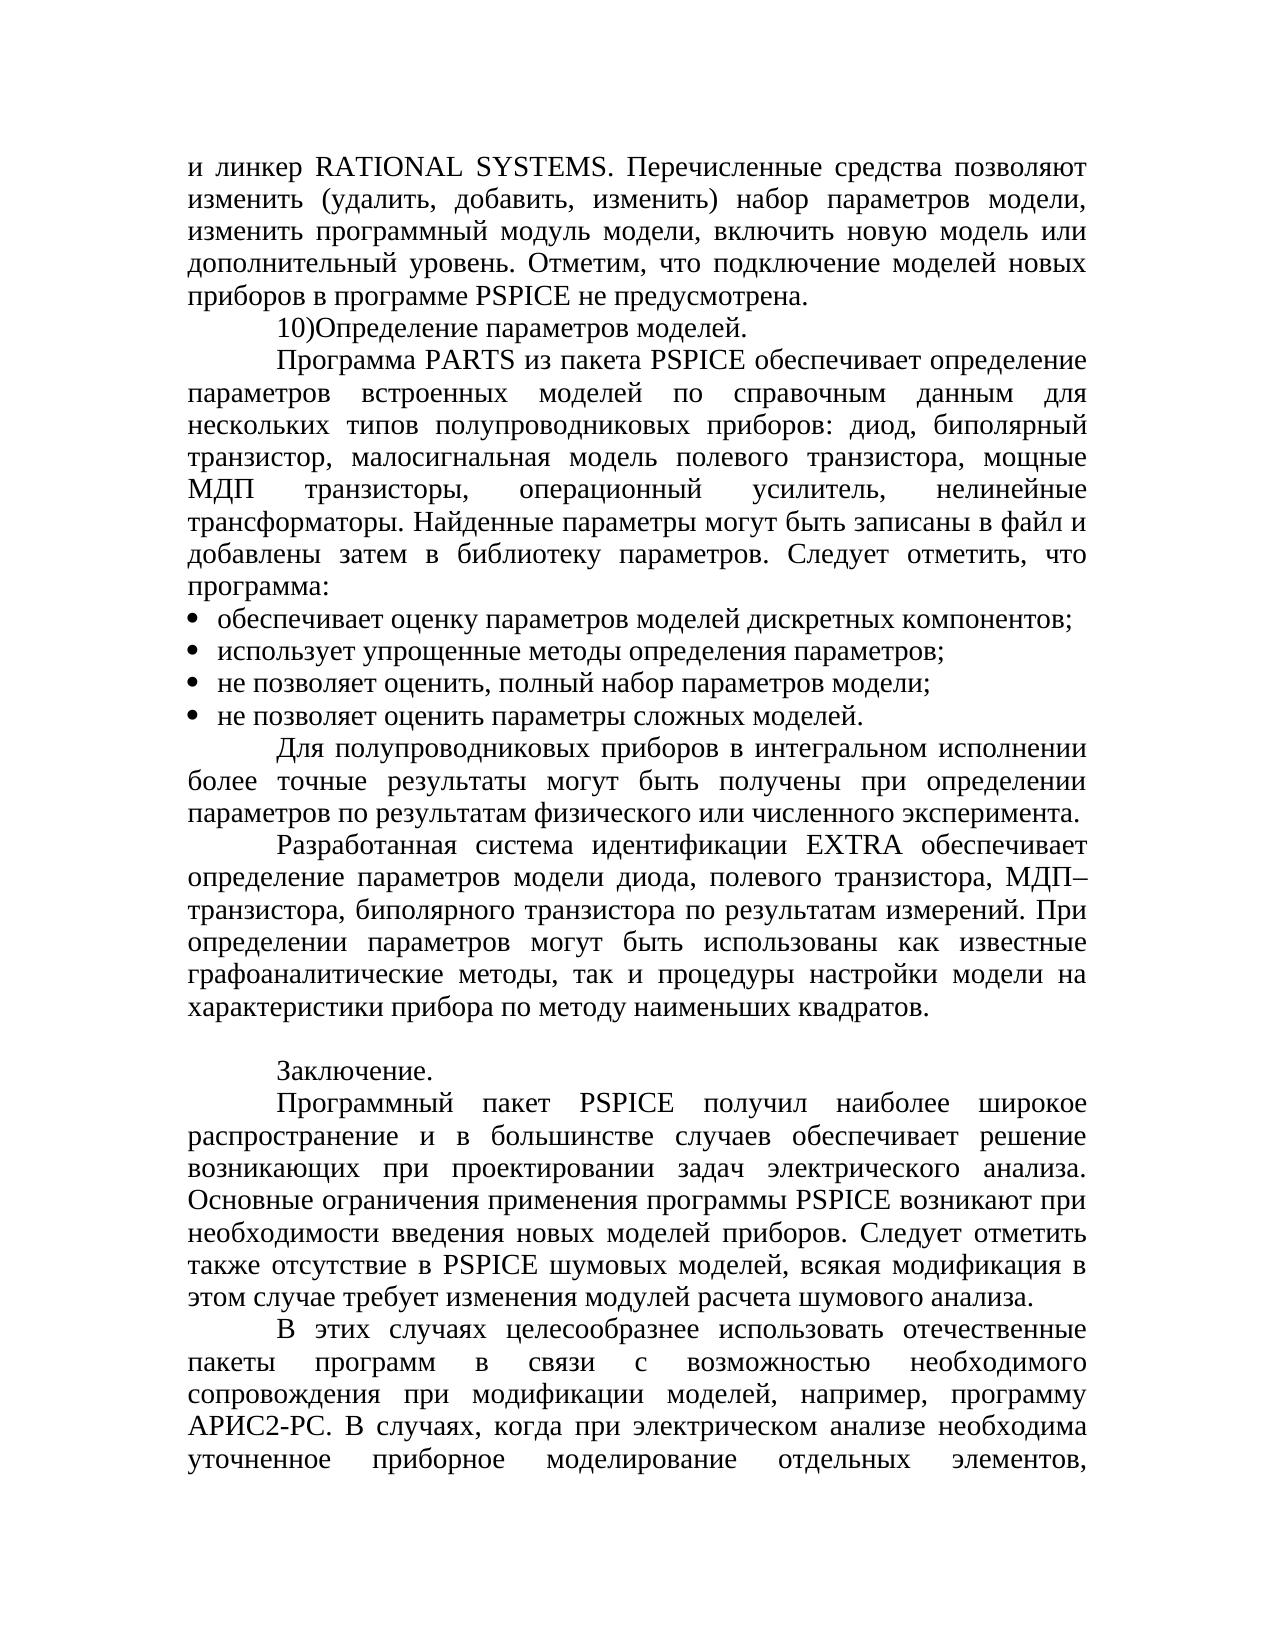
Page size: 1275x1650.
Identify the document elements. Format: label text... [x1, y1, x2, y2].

text В этих случаях целесообразнее использовать отечественные пакеты программ в связи с возможностью необходимого сопровождения при модификации моделей, например, программу АРИС2-РС. В случаях, когда при электрическом анализе необходима уточненное приборное моделирование отдельных элементов, [187, 1313, 1087, 1474]
text Для полупроводниковых приборов в интегральном исполнении более точные результаты могут быть получены при определении параметров по результатам физического или численного эксперимента. [187, 732, 1087, 828]
text Разработанная система идентификации EXTRA обеспечивает определение параметров модели диода, полевого транзистора, МДП–транзистора, биполярного транзистора по результатам измерений. При определении параметров могут быть использованы как известные графоаналитические методы, так и процедуры настройки модели на характеристики прибора по методу наименьших квадратов. [187, 828, 1087, 1022]
list использует упрощенные методы определения параметров; [187, 634, 1087, 667]
text Заключение. [187, 1054, 1087, 1087]
list обеспечивает оценку параметров моделей дискретных компонентов; [187, 602, 1087, 634]
list не позволяет оценить параметры сложных моделей. [187, 699, 1087, 732]
list не позволяет оценить, полный набор параметров модели; [187, 667, 1087, 699]
list Определение параметров моделей. [276, 311, 1087, 344]
text Программный пакет PSPICE получил наиболее широкое распространение и в большинстве случаев обеспечивает решение возникающих при проектировании задач электрического анализа. Основные ограничения применения программы PSPICE возникают при необходимости введения новых моделей приборов. Следует отметить также отсутствие в PSPICE шумовых моделей, всякая модификация в этом случае требует изменения модулей расчета шумового анализа. [187, 1087, 1087, 1313]
text Программа PARTS из пакета PSPICE обеспечивает определение параметров встроенных моделей по справочным данным для нескольких типов полупроводниковых приборов: диод, биполярный транзистор, малосигнальная модель полевого транзистора, мощные МДП транзисторы, операционный усилитель, нелинейные трансформаторы. Найденные параметры могут быть записаны в файл и добавлены затем в библиотеку параметров. Следует отметить, что программа: [187, 344, 1087, 602]
text и линкер RATIONAL SYSTEMS. Перечисленные средства позволяют изменить (удалить, добавить, изменить) набор параметров модели, изменить программный модуль модели, включить новую модель или дополнительный уровень. Отметим, что подключение моделей новых приборов в программе PSPICE не предусмотрена. [187, 150, 1087, 311]
